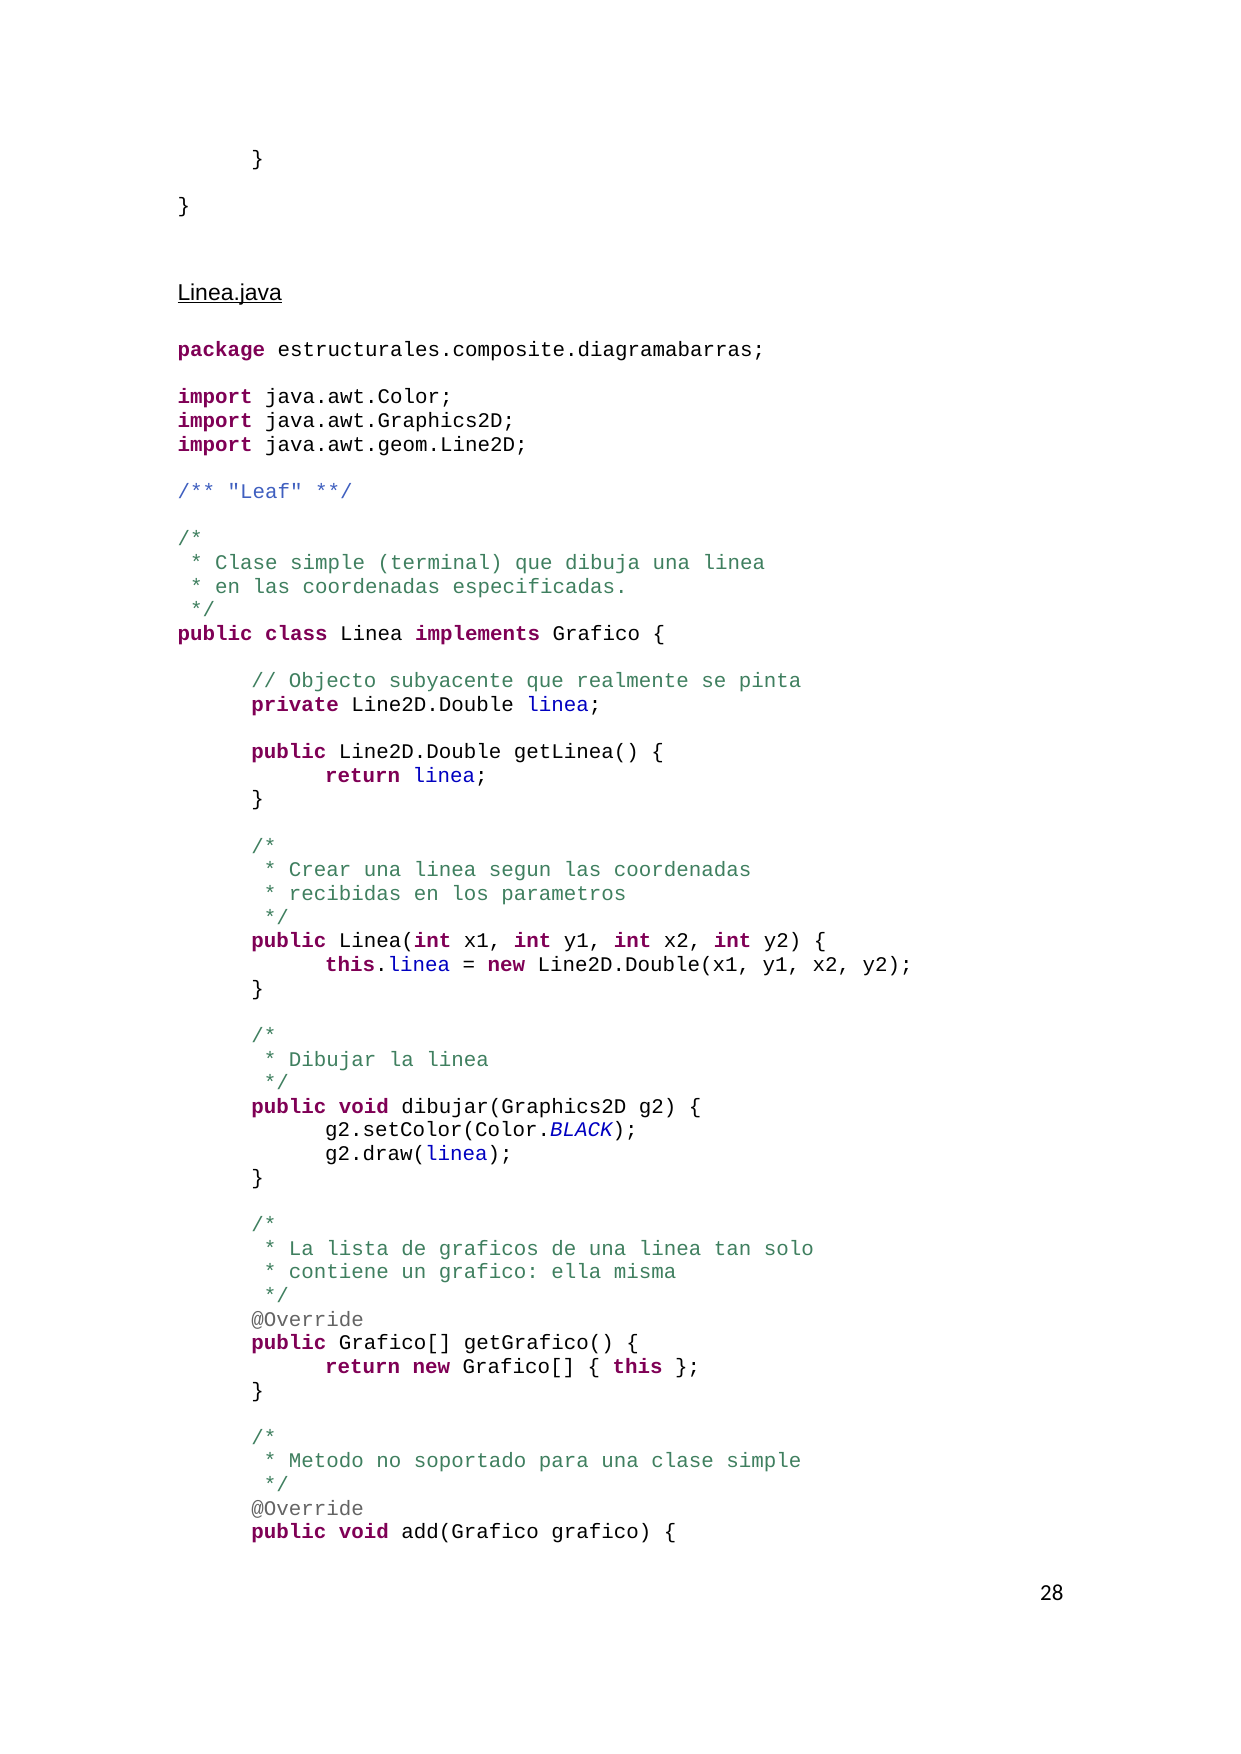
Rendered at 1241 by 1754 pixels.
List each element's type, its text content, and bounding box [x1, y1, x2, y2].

text g2.draw(linea); [177, 1143, 1063, 1167]
text public Linea(int x1, int y1, int x2, int y2) { [177, 930, 1063, 954]
text * recibidas en los parametros [177, 883, 1063, 907]
text * contiene un grafico: ella misma [177, 1261, 1063, 1285]
text /* [177, 1025, 1063, 1048]
text private Line2D.Double linea; [177, 694, 1063, 717]
text /* [177, 1214, 1063, 1238]
text return linea; [177, 765, 1063, 788]
text /* [177, 1427, 1063, 1451]
text * en las coordenadas especificadas. [177, 576, 1063, 599]
text public class Linea implements Grafico { [177, 623, 1063, 647]
text /* [177, 528, 1063, 552]
text public void dibujar(Graphics2D g2) { [177, 1096, 1063, 1119]
text this.linea = new Line2D.Double(x1, y1, x2, y2); [177, 954, 1063, 978]
text public void add(Grafico grafico) { [177, 1521, 1063, 1545]
text Linea.java [177, 279, 1063, 305]
text * Metodo no soportado para una clase simple [177, 1451, 1063, 1474]
text */ [177, 1285, 1063, 1309]
text // Objecto subyacente que realmente se pinta [177, 670, 1063, 694]
text */ [177, 907, 1063, 930]
text * Crear una linea segun las coordenadas [177, 859, 1063, 883]
text /* [177, 836, 1063, 859]
text } [177, 148, 1063, 171]
text } [177, 978, 1063, 1001]
text @Override [177, 1498, 1063, 1521]
text * Dibujar la linea [177, 1048, 1063, 1072]
text return new Grafico[] { this }; [177, 1356, 1063, 1379]
text @Override [177, 1309, 1063, 1332]
text } [177, 195, 1063, 218]
text */ [177, 1474, 1063, 1498]
text } [177, 788, 1063, 812]
text import java.awt.Color; [177, 386, 1063, 410]
text g2.setColor(Color.BLACK); [177, 1119, 1063, 1143]
text public Line2D.Double getLinea() { [177, 741, 1063, 765]
text */ [177, 599, 1063, 623]
text package estructurales.composite.diagramabarras; [177, 339, 1063, 363]
text import java.awt.Graphics2D; [177, 410, 1063, 434]
text } [177, 1167, 1063, 1190]
text } [177, 1379, 1063, 1403]
text /** "Leaf" **/ [177, 481, 1063, 505]
text import java.awt.geom.Line2D; [177, 434, 1063, 457]
text * Clase simple (terminal) que dibuja una linea [177, 552, 1063, 576]
text * La lista de graficos de una linea tan solo [177, 1238, 1063, 1261]
text */ [177, 1072, 1063, 1096]
text public Grafico[] getGrafico() { [177, 1332, 1063, 1356]
